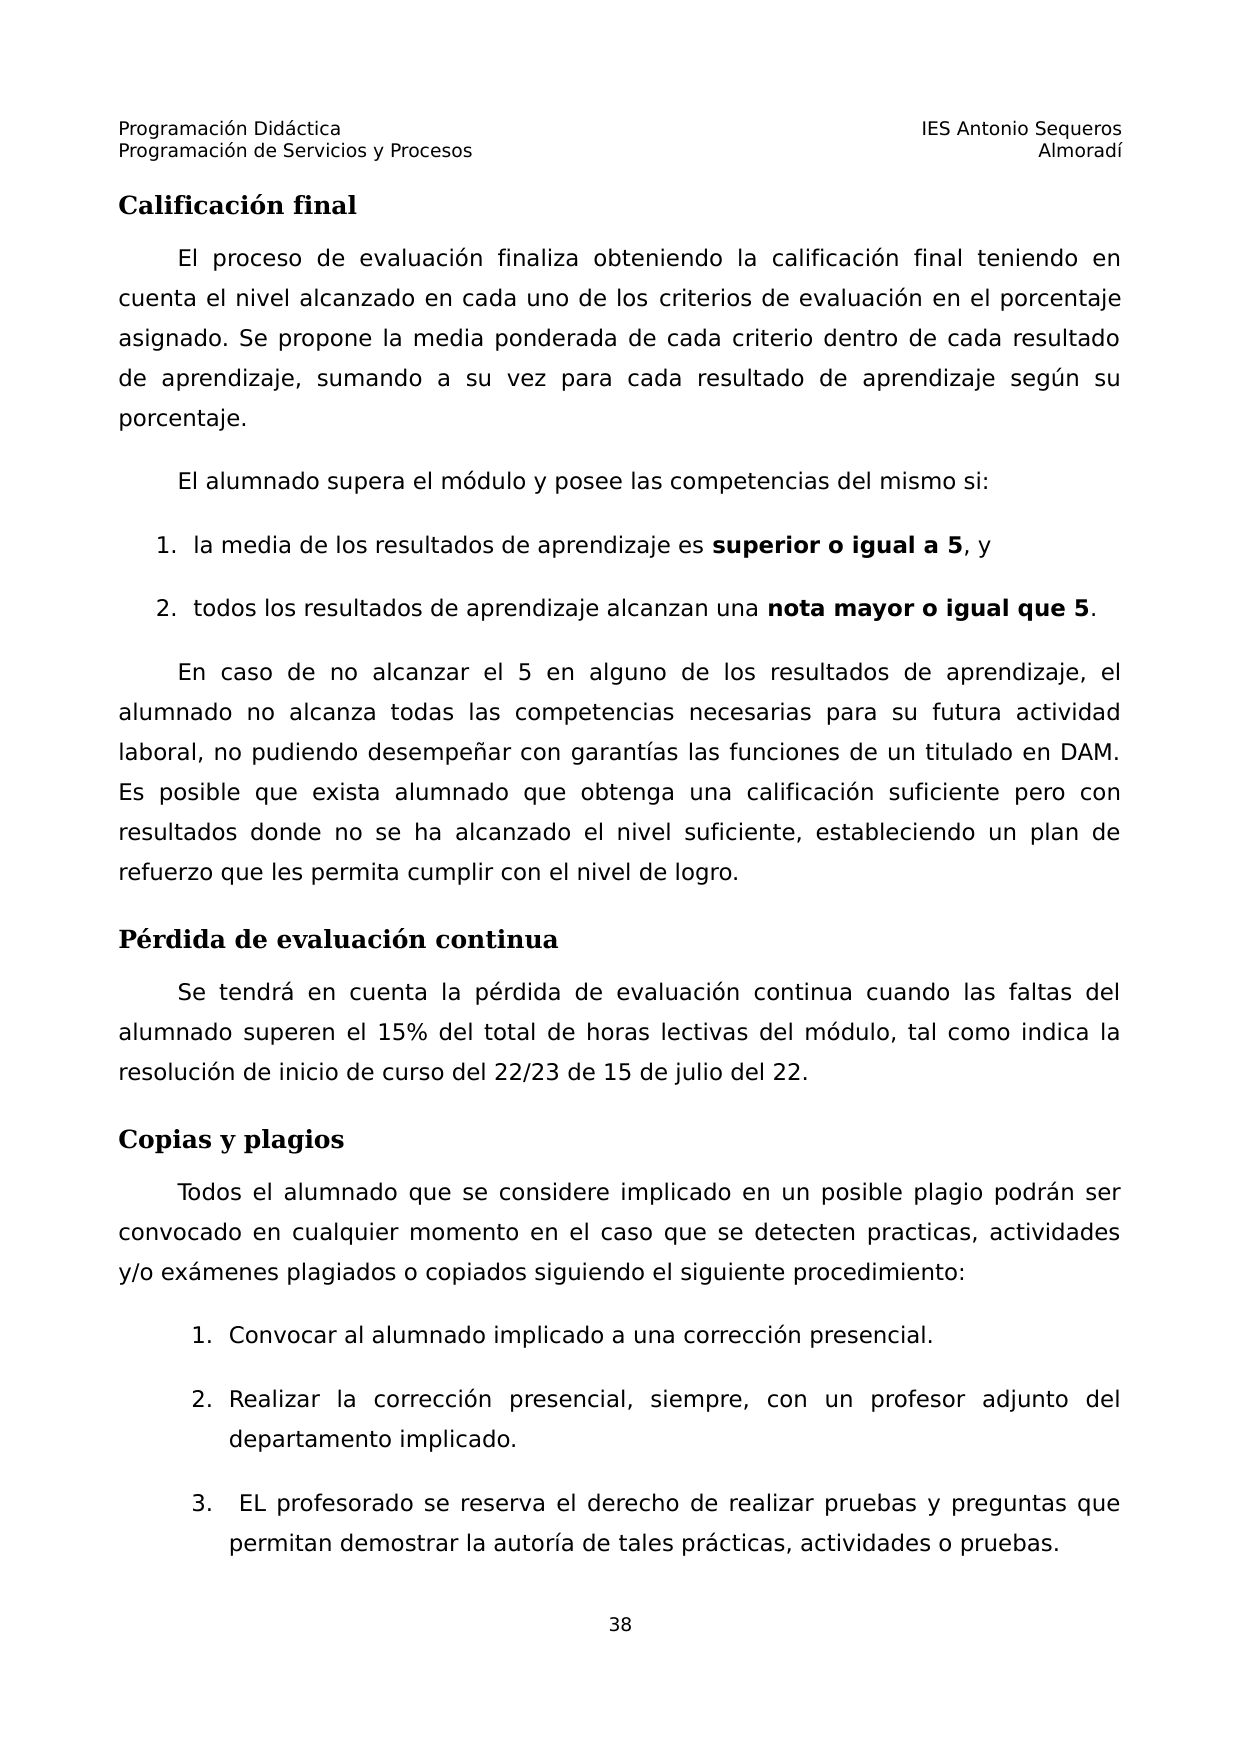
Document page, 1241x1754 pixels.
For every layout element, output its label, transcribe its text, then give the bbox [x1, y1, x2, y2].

subtitle Copias y plagios [118, 1126, 1122, 1155]
text Todos el alumnado que se considere implicado en un posible plagio podrán ser convocado en cualquier momento en el caso que se detecten practicas, actividades y/o exámenes plagiados o copiados siguiendo el siguiente procedimiento: [118, 1179, 1122, 1286]
text El proceso de evaluación finaliza obteniendo la calificación final teniendo en cuenta el nivel alcanzado en cada uno de los criterios de evaluación en el porcentaje asignado. Se propone la media ponderada de cada criterio dentro de cada resultado de aprendizaje, sumando a su vez para cada resultado de aprendizaje según su porcentaje. [118, 245, 1122, 432]
list Realizar la corrección presencial, siempre, con un profesor adjunto del departamento implicado. [191, 1386, 1122, 1453]
text En caso de no alcanzar el 5 en alguno de los resultados de aprendizaje, el alumnado no alcanza todas las competencias necesarias para su futura actividad laboral, no pudiendo desempeñar con garantías las funciones de un titulado en DAM. Es posible que exista alumnado que obtenga una calificación suficiente pero con resultados donde no se ha alcanzado el nivel suficiente, estableciendo un plan de refuerzo que les permita cumplir con el nivel de logro. [118, 659, 1122, 886]
list todos los resultados de aprendizaje alcanzan una nota mayor o igual que 5. [156, 596, 1122, 622]
text El alumnado supera el módulo y posee las competencias del mismo si: [118, 468, 1122, 495]
subtitle Pérdida de evaluación continua [118, 926, 1122, 955]
list la media de los resultados de aprendizaje es superior o igual a 5, y [156, 532, 1122, 559]
list Convocar al alumnado implicado a una corrección presencial. [191, 1323, 1122, 1349]
subtitle Calificación final [118, 191, 1122, 221]
text Se tendrá en cuenta la pérdida de evaluación continua cuando las faltas del alumnado superen el 15% del total de horas lectivas del módulo, tal como indica la resolución de inicio de curso del 22/23 de 15 de julio del 22. [118, 979, 1122, 1086]
list EL profesorado se reserva el derecho de realizar pruebas y preguntas que permitan demostrar la autoría de tales prácticas, actividades o pruebas. [191, 1490, 1122, 1556]
